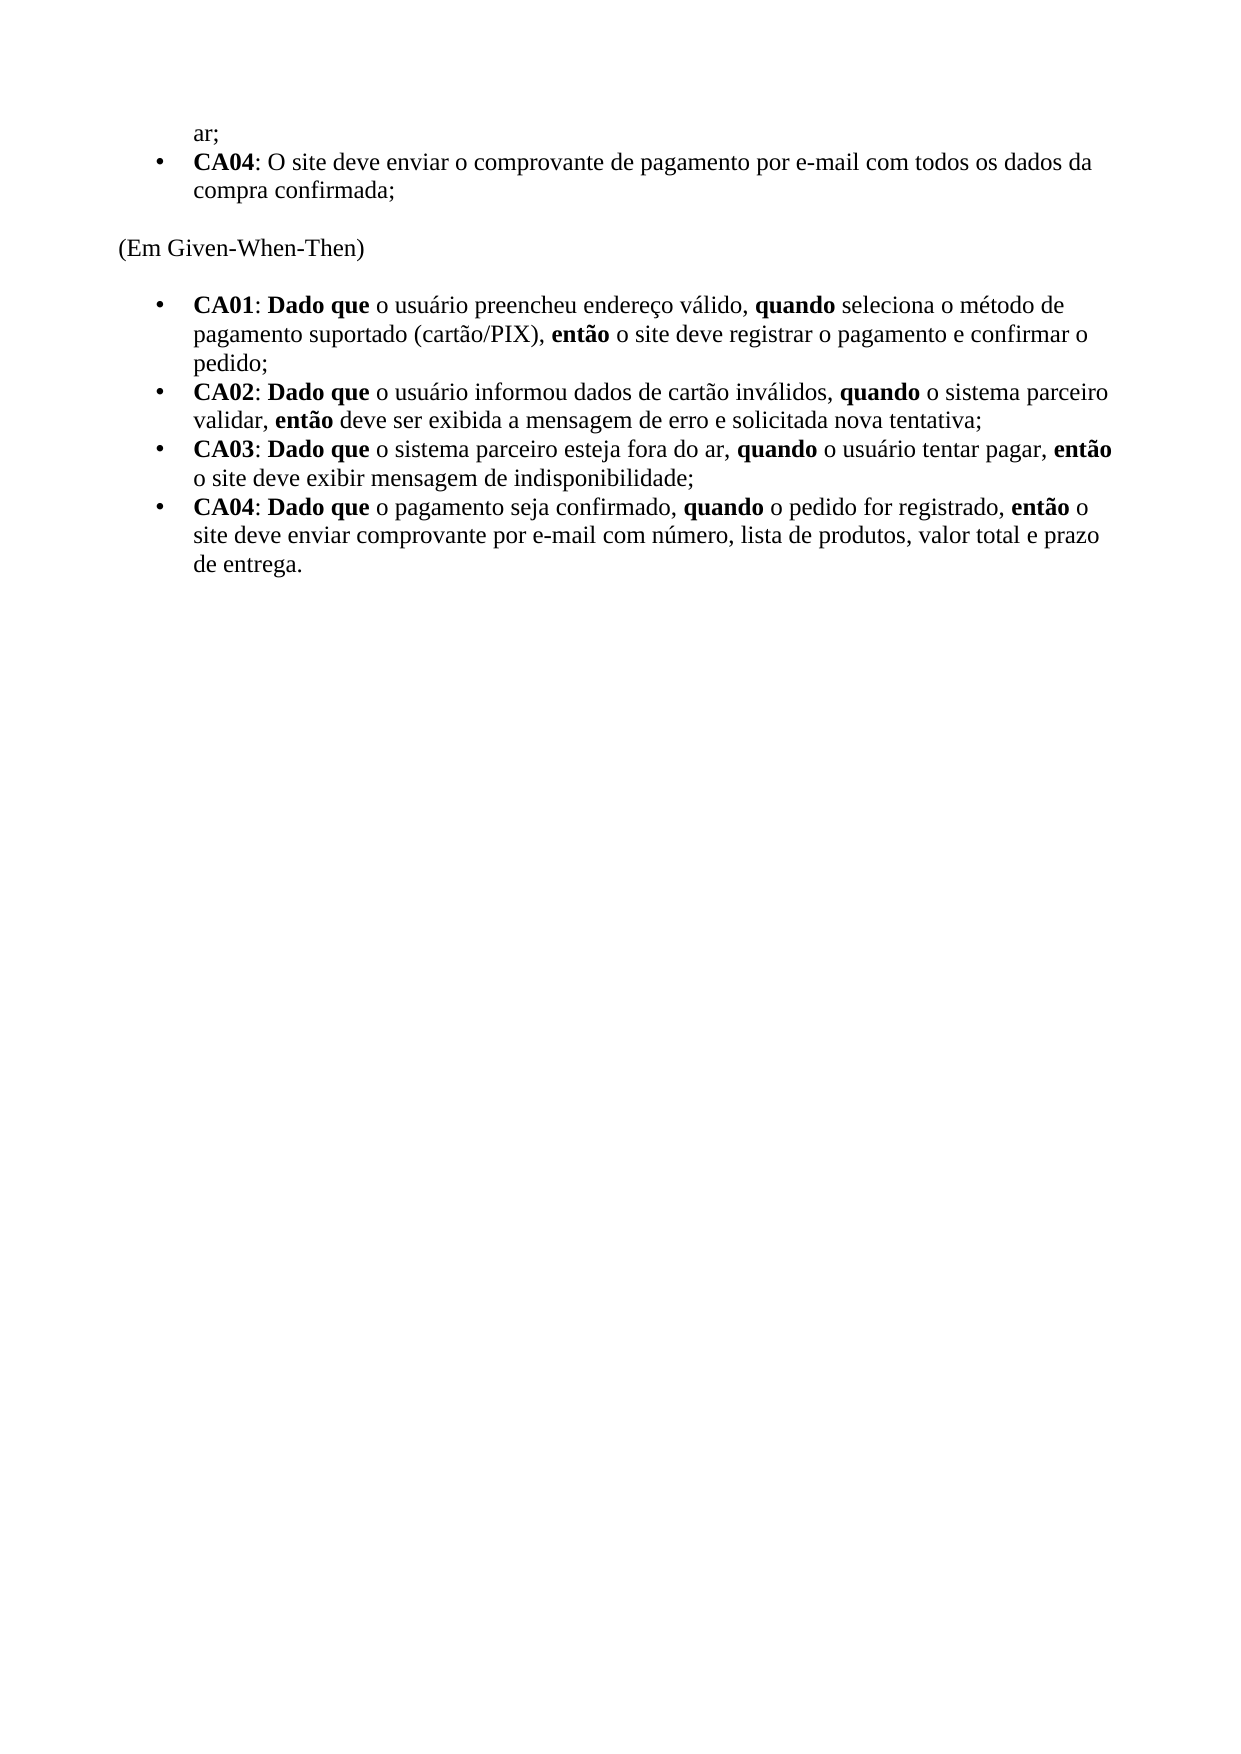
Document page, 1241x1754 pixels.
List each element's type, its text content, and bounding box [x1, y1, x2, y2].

list CA04: O site deve enviar o comprovante de pagamento por e-mail com todos os dados da compra confirmada; [156, 147, 1122, 204]
list CA03: O site deve informar indisponibilidade caso o parceiro de pagamento esteja fora do ar; [156, 118, 1122, 147]
list CA04: Dado que o pagamento seja confirmado, quando o pedido for registrado, então o site deve enviar comprovante por e-mail com número, lista de produtos, valor total e prazo de entrega. [156, 492, 1122, 578]
list CA02: Dado que o usuário informou dados de cartão inválidos, quando o sistema parceiro validar, então deve ser exibida a mensagem de erro e solicitada nova tentativa; [156, 377, 1122, 434]
text (Em Given-When-Then) [118, 233, 1122, 262]
list CA01: Dado que o usuário preencheu endereço válido, quando seleciona o método de pagamento suportado (cartão/PIX), então o site deve registrar o pagamento e confirmar o pedido; [156, 291, 1122, 377]
list CA03: Dado que o sistema parceiro esteja fora do ar, quando o usuário tentar pagar, então o site deve exibir mensagem de indisponibilidade; [156, 434, 1122, 492]
